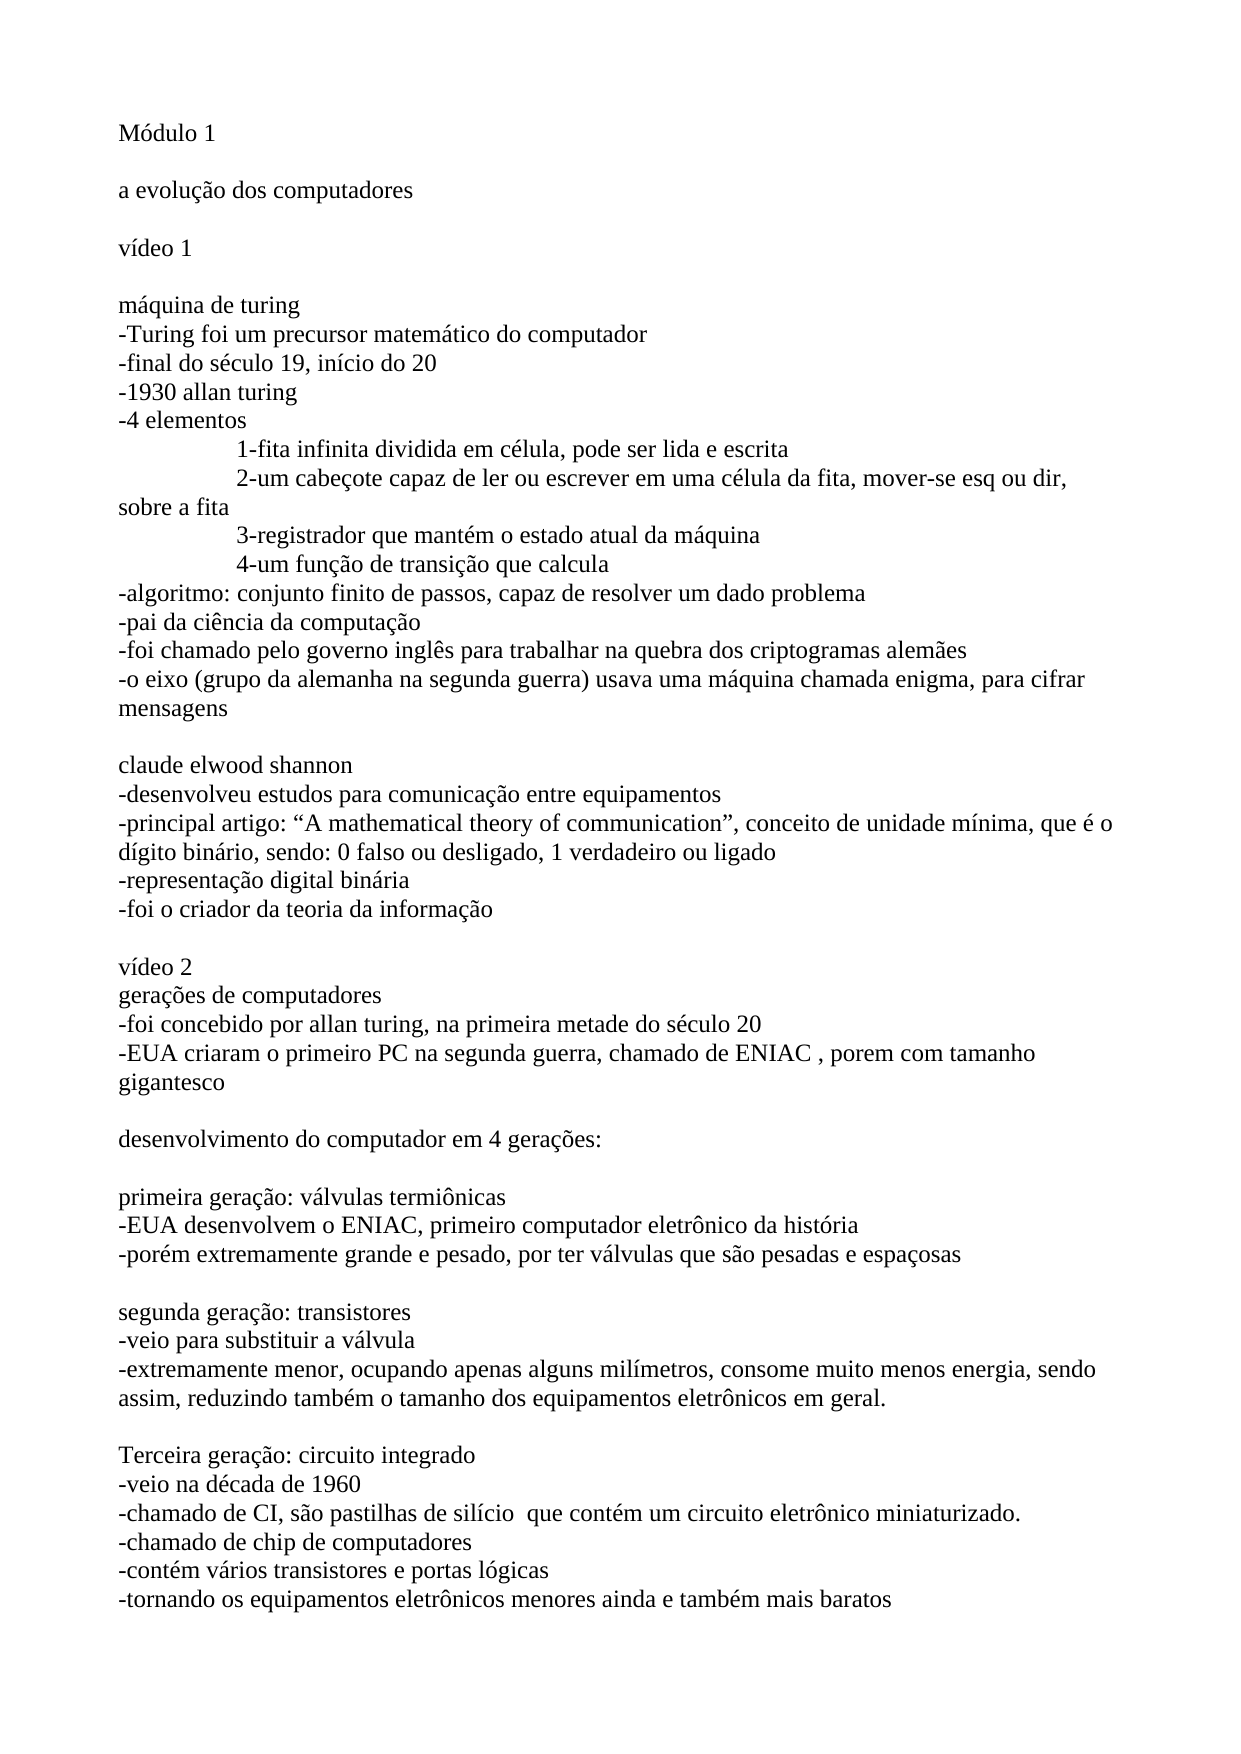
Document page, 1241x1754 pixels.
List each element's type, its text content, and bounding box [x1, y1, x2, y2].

text 3-registrador que mantém o estado atual da máquina [118, 521, 1122, 549]
text gerações de computadores [118, 981, 1122, 1009]
text -Turing foi um precursor matemático do computador [118, 319, 1122, 348]
text 1-fita infinita dividida em célula, pode ser lida e escrita [118, 434, 1122, 463]
text segunda geração: transistores [118, 1297, 1122, 1326]
text -chamado de chip de computadores [118, 1527, 1122, 1556]
text -contém vários transistores e portas lógicas [118, 1556, 1122, 1584]
text Módulo 1 [118, 118, 1122, 147]
text vídeo 2 [118, 952, 1122, 981]
text -foi concebido por allan turing, na primeira metade do século 20 [118, 1009, 1122, 1038]
text vídeo 1 [118, 233, 1122, 262]
text -veio para substituir a válvula [118, 1326, 1122, 1354]
text -veio na década de 1960 [118, 1469, 1122, 1498]
text -tornando os equipamentos eletrônicos menores ainda e também mais baratos [118, 1584, 1122, 1613]
text -EUA desenvolvem o ENIAC, primeiro computador eletrônico da história [118, 1211, 1122, 1239]
text -1930 allan turing [118, 377, 1122, 406]
text -extremamente menor, ocupando apenas alguns milímetros, consome muito menos energia, sendo assim, reduzindo também o tamanho dos equipamentos eletrônicos em geral. [118, 1354, 1122, 1412]
text desenvolvimento do computador em 4 gerações: [118, 1124, 1122, 1153]
text -representação digital binária [118, 866, 1122, 894]
text -chamado de CI, são pastilhas de silício que contém um circuito eletrônico miniaturizado. [118, 1498, 1122, 1527]
text 2-um cabeçote capaz de ler ou escrever em uma célula da fita, mover-se esq ou dir, sobre a fita [118, 463, 1122, 521]
text 4-um função de transição que calcula [118, 549, 1122, 578]
text -4 elementos [118, 406, 1122, 434]
text -foi chamado pelo governo inglês para trabalhar na quebra dos criptogramas alemães [118, 636, 1122, 664]
text -foi o criador da teoria da informação [118, 894, 1122, 923]
text -algoritmo: conjunto finito de passos, capaz de resolver um dado problema [118, 578, 1122, 607]
text a evolução dos computadores [118, 176, 1122, 204]
text claude elwood shannon [118, 751, 1122, 779]
text -o eixo (grupo da alemanha na segunda guerra) usava uma máquina chamada enigma, para cifrar mensagens [118, 664, 1122, 722]
text Terceira geração: circuito integrado [118, 1441, 1122, 1469]
text máquina de turing [118, 291, 1122, 319]
text -principal artigo: “A mathematical theory of communication”, conceito de unidade mínima, que é o dígito binário, sendo: 0 falso ou desligado, 1 verdadeiro ou ligado [118, 808, 1122, 866]
text primeira geração: válvulas termiônicas [118, 1182, 1122, 1211]
text -desenvolveu estudos para comunicação entre equipamentos [118, 779, 1122, 808]
text -pai da ciência da computação [118, 607, 1122, 636]
text -EUA criaram o primeiro PC na segunda guerra, chamado de ENIAC , porem com tamanho gigantesco [118, 1038, 1122, 1096]
text -final do século 19, início do 20 [118, 348, 1122, 377]
text -porém extremamente grande e pesado, por ter válvulas que são pesadas e espaçosas [118, 1239, 1122, 1268]
